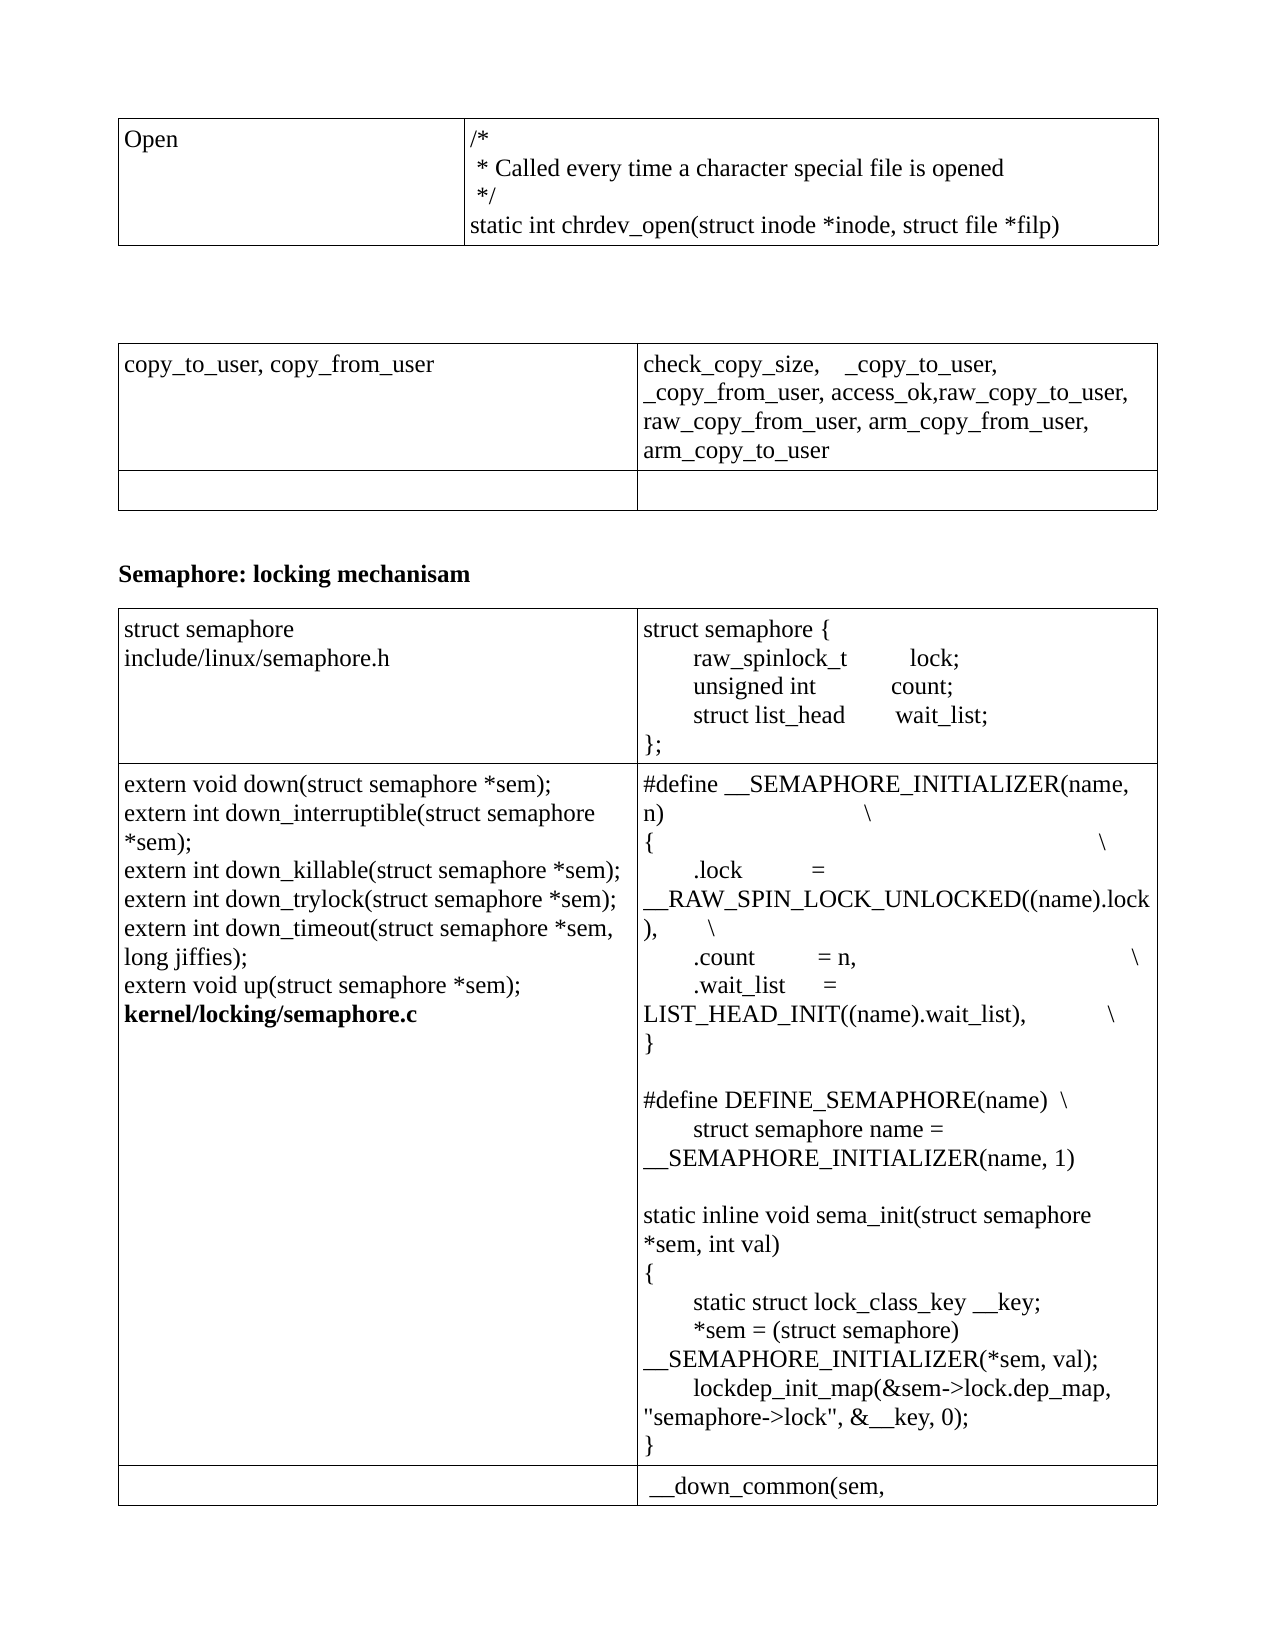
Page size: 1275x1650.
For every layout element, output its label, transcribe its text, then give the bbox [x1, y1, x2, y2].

table_cell extern void down(struct semaphore *sem); extern int down_interruptible(struct semaphore *sem); extern int down_killable(struct semaphore *sem); extern int down_trylock(struct semaphore *sem); extern int down_timeout(struct semaphore *sem, long jiffies); extern void up(struct semaphore *sem); kernel/locking/semaphore.c [119, 764, 637, 1465]
table_cell #define __SEMAPHORE_INITIALIZER(name, n) \ { \ .lock = __RAW_SPIN_LOCK_UNLOCKED((name).lock), \ .count = n, \ .wait_list = LIST_HEAD_INIT((name).wait_list), \ } #define DEFINE_SEMAPHORE(name) \ struct semaphore name = __SEMAPHORE_INITIALIZER(name, 1) static inline void sema_init(struct semaphore *sem, int val) { static struct lock_class_key __key; *sem = (struct semaphore) __SEMAPHORE_INITIALIZER(*sem, val); lockdep_init_map(&sem->lock.dep_map, "semaphore->lock", &__key, 0); } [638, 764, 1157, 1465]
table_header copy_to_user, copy_from_user [119, 344, 637, 469]
table_cell /* * Called every time a character special file is opened */ static int chrdev_open(struct inode *inode, struct file *filp) [465, 119, 1158, 245]
table_header struct semaphore include/linux/semaphore.h [119, 609, 637, 763]
table_header check_copy_size, _copy_to_user, _copy_from_user, access_ok,raw_copy_to_user, raw_copy_from_user, arm_copy_from_user, arm_copy_to_user [638, 344, 1157, 469]
table_cell Open [119, 119, 464, 245]
table_cell [638, 471, 1157, 510]
text Semaphore: locking mechanisam [118, 559, 1157, 588]
table_cell [119, 1466, 637, 1505]
table_header struct semaphore { raw_spinlock_t lock; unsigned int count; struct list_head wait_list; }; [638, 609, 1157, 763]
table_cell __down_common(sem, [638, 1466, 1157, 1505]
table_cell [119, 471, 637, 510]
